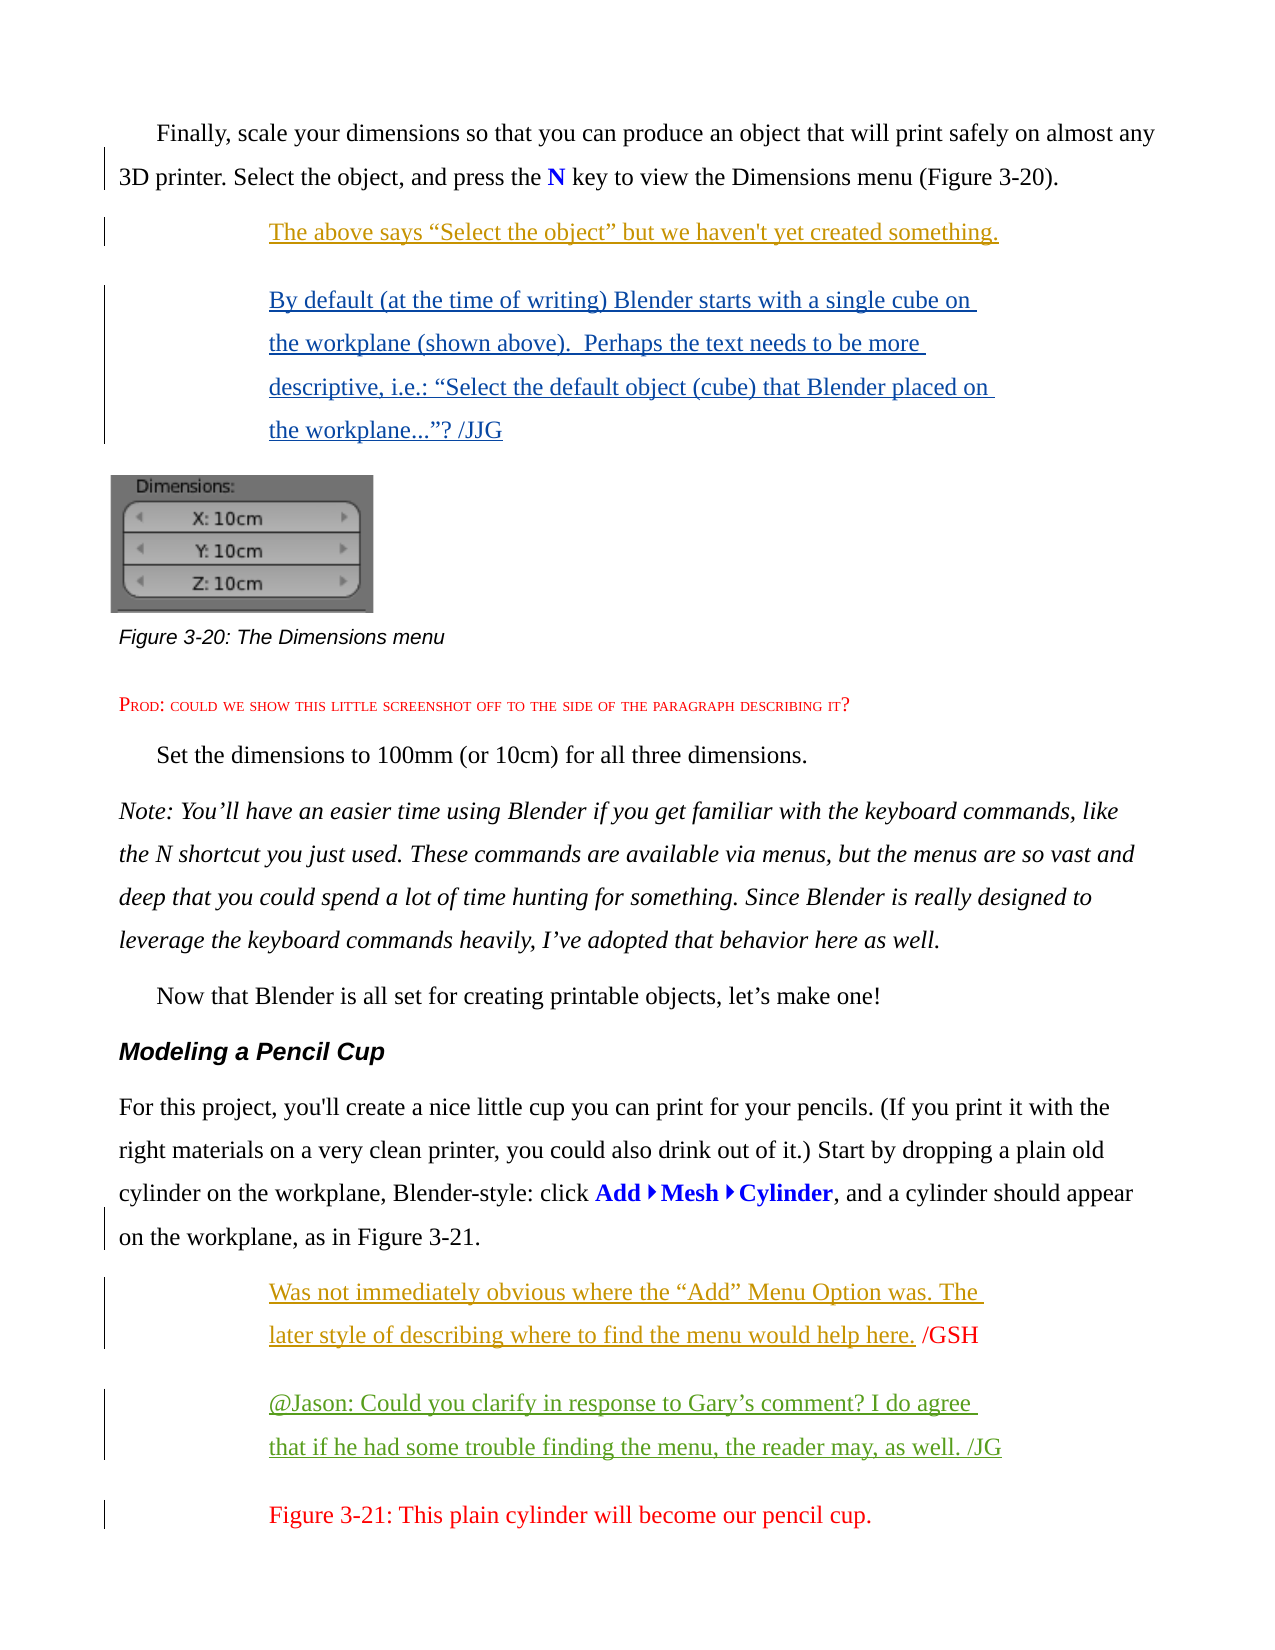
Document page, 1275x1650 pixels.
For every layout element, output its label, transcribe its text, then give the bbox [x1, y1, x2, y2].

text Finally, scale your dimensions so that you can produce an object that will print safely on almost any 3D printer. Select the object, and press the N key to view the Dimensions menu (Figure 3-20). [118, 118, 1156, 190]
text Was not immediately obvious where the “Add” Menu Option was. The later style of describing where to find the menu would help here. /GSH [268, 1277, 1006, 1349]
picture [110, 475, 374, 613]
text By default (at the time of writing) Blender starts with a single cube on the workplane (shown above). Perhaps the text needs to be more descriptive, i.e.: “Select the default object (cube) that Blender placed on the workplane...”? /JJG [268, 285, 1006, 443]
text For this project, you'll create a nice little cup you can print for your pencils. (If you print it with the right materials on a very clean printer, you could also drink out of it.) Start by dropping a plain old cylinder on the workplane, Blender-style: click Add4Mesh4Cylinder, and a cylinder should appear on the workplane, as in Figure 3-21. [118, 1092, 1156, 1250]
text Now that Blender is all set for creating printable objects, let’s make one! [118, 981, 1156, 1010]
text Note: You’ll have an easier time using Blender if you get familiar with the keyboard commands, like the N shortcut you just used. These commands are available via menus, but the menus are so vast and deep that you could spend a lot of time hunting for something. Since Blender is really designed to leverage the keyboard commands heavily, I’ve adopted that behavior here as well. [118, 796, 1156, 954]
text Prod: could we show this little screenshot off to the side of the paragraph describing it? [118, 692, 1156, 716]
text Figure 3-20: The Dimensions menu [118, 483, 1156, 649]
text Modeling a Pencil Cup [118, 1037, 1156, 1065]
text The above says “Select the object” but we haven't yet created something. [268, 217, 1006, 246]
text Set the dimensions to 100mm (or 10cm) for all three dimensions. [118, 740, 1156, 769]
text @Jason: Could you clarify in response to Gary’s comment? I do agree that if he had some trouble finding the menu, the reader may, as well. /JGFigure 3-21: This plain cylinder will become our pencil cup. [268, 1388, 1006, 1460]
